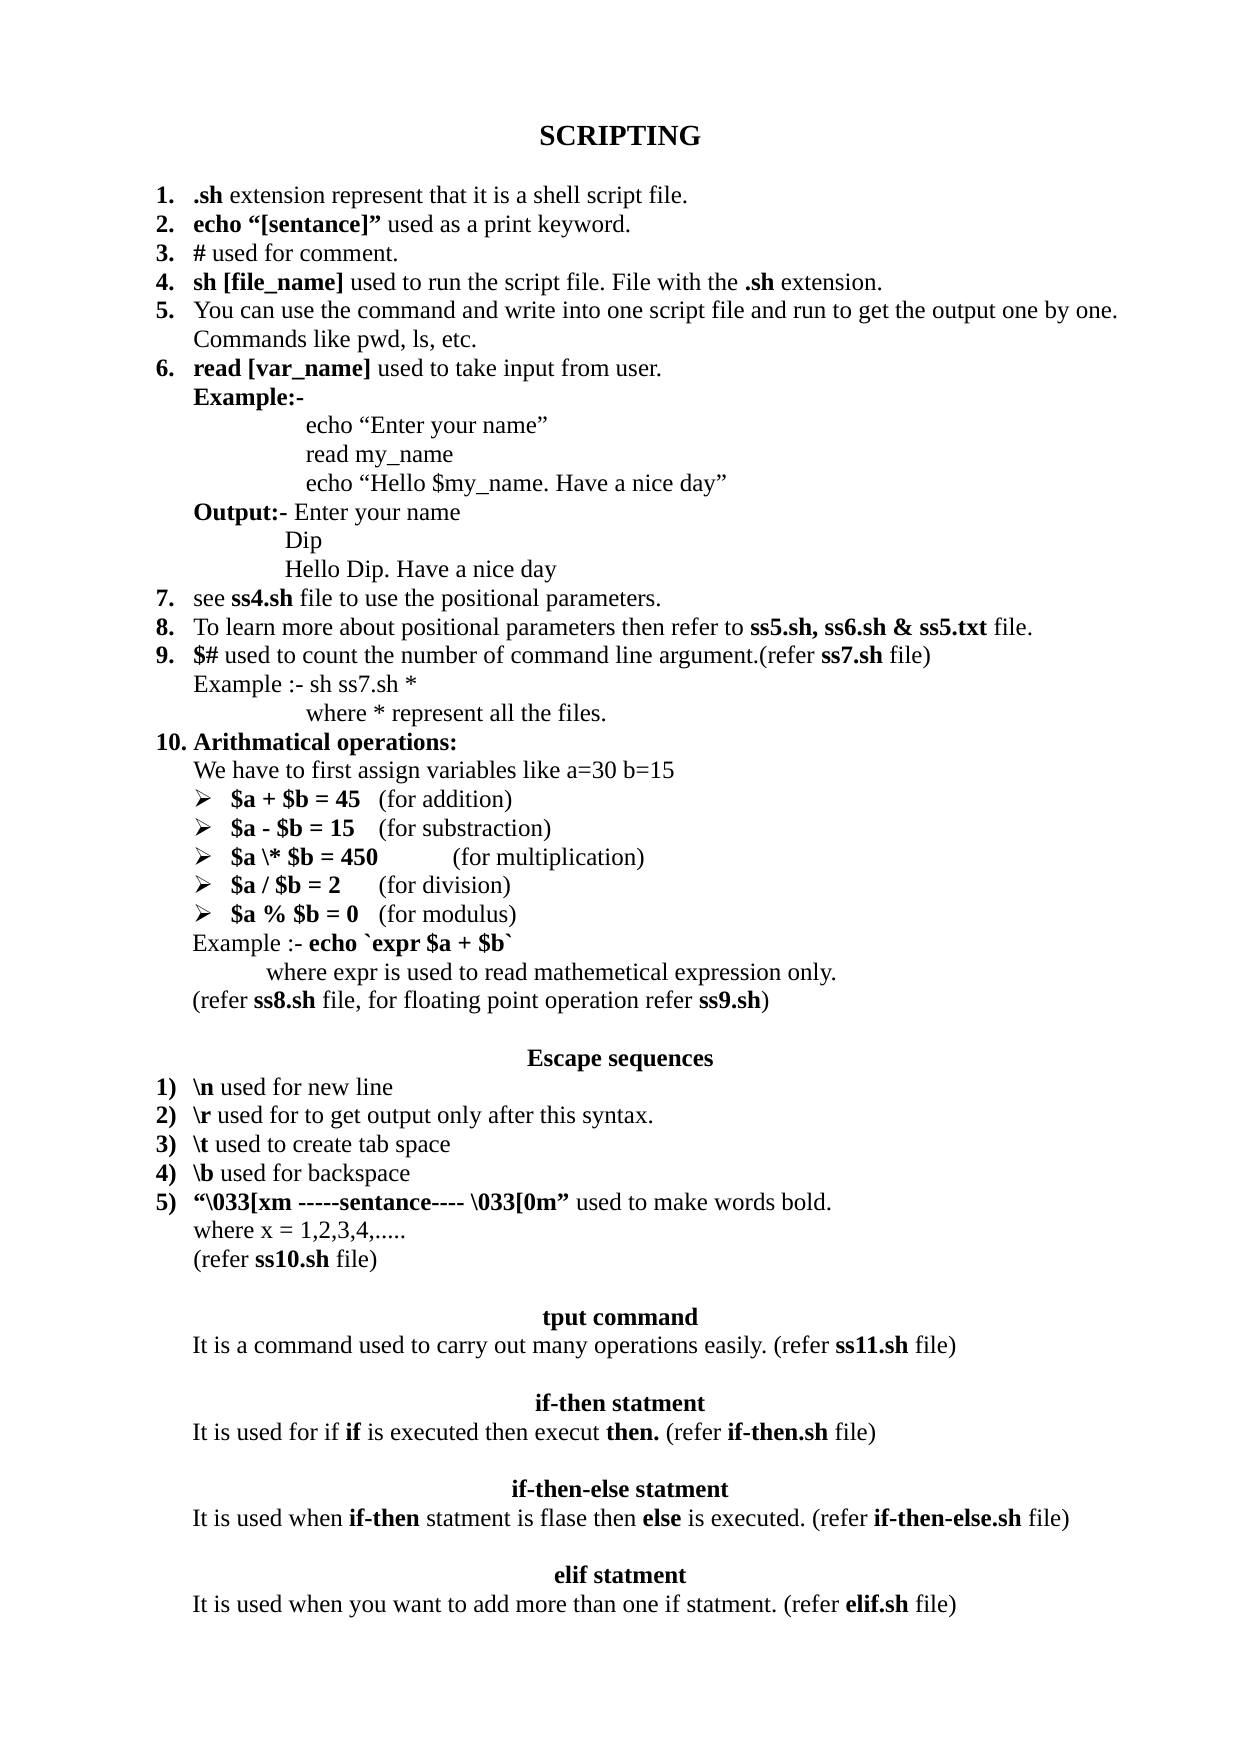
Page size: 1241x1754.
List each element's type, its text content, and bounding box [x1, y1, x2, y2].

list To learn more about positional parameters then refer to ss5.sh, ss6.sh & ss5.txt file. [156, 612, 1122, 640]
text It is a command used to carry out many operations easily. (refer ss11.sh file) [118, 1330, 1122, 1359]
text elif statment [118, 1560, 1122, 1589]
text where expr is used to read mathemetical expression only. [118, 957, 1122, 985]
list where x = 1,2,3,4,..... [156, 1215, 1122, 1244]
list echo “Enter your name” [268, 410, 1122, 439]
text (refer ss8.sh file, for floating point operation refer ss9.sh) [118, 985, 1122, 1014]
text SCRIPTING [118, 118, 1122, 152]
list (refer ss10.sh file) [156, 1244, 1122, 1273]
list $a / $b = 2 (for division) [193, 870, 1122, 899]
text tput command [118, 1302, 1122, 1330]
list Example :- sh ss7.sh * [156, 669, 1122, 698]
list \r used for to get output only after this syntax. [156, 1100, 1122, 1129]
text It is used for if if is executed then execut then. (refer if-then.sh file) [118, 1417, 1122, 1445]
list \b used for backspace [156, 1158, 1122, 1187]
list echo “Hello $my_name. Have a nice day” [268, 468, 1122, 497]
list .sh extension represent that it is a shell script file. [156, 180, 1122, 209]
list read my_name [268, 439, 1122, 468]
list sh [file_name] used to run the script file. File with the .sh extension. [156, 267, 1122, 295]
text if-then-else statment [118, 1474, 1122, 1503]
text It is used when you want to add more than one if statment. (refer elif.sh file) [118, 1589, 1122, 1618]
list see ss4.sh file to use the positional parameters. [156, 583, 1122, 612]
list read [var_name] used to take input from user. [156, 353, 1122, 382]
text Escape sequences [118, 1043, 1122, 1072]
text It is used when if-then statment is flase then else is executed. (refer if-then-else.sh file) [118, 1503, 1122, 1532]
list echo “[sentance]” used as a print keyword. [156, 209, 1122, 238]
list # used for comment. [156, 238, 1122, 267]
list You can use the command and write into one script file and run to get the output one by one. Commands like pwd, ls, etc. [156, 295, 1122, 353]
list $a \* $b = 450 (for multiplication) [193, 842, 1122, 870]
text Dip [118, 525, 1122, 554]
text Example :- echo `expr $a + $b` [118, 928, 1122, 957]
list $# used to count the number of command line argument.(refer ss7.sh file) [156, 640, 1122, 669]
list We have to first assign variables like a=30 b=15 [156, 755, 1122, 784]
list Example:- [156, 382, 1122, 410]
list where * represent all the files. [156, 698, 1122, 727]
list $a - $b = 15 (for substraction) [193, 813, 1122, 842]
list “\033[xm -----sentance---- \033[0m” used to make words bold. [156, 1187, 1122, 1215]
list Arithmatical operations: [156, 727, 1122, 755]
list \n used for new line [156, 1072, 1122, 1100]
list \t used to create tab space [156, 1129, 1122, 1158]
list $a % $b = 0 (for modulus) [193, 899, 1122, 928]
list Output:- Enter your name [156, 497, 1122, 525]
list $a + $b = 45 (for addition) [193, 784, 1122, 813]
text if-then statment [118, 1388, 1122, 1417]
text Hello Dip. Have a nice day [118, 554, 1122, 583]
